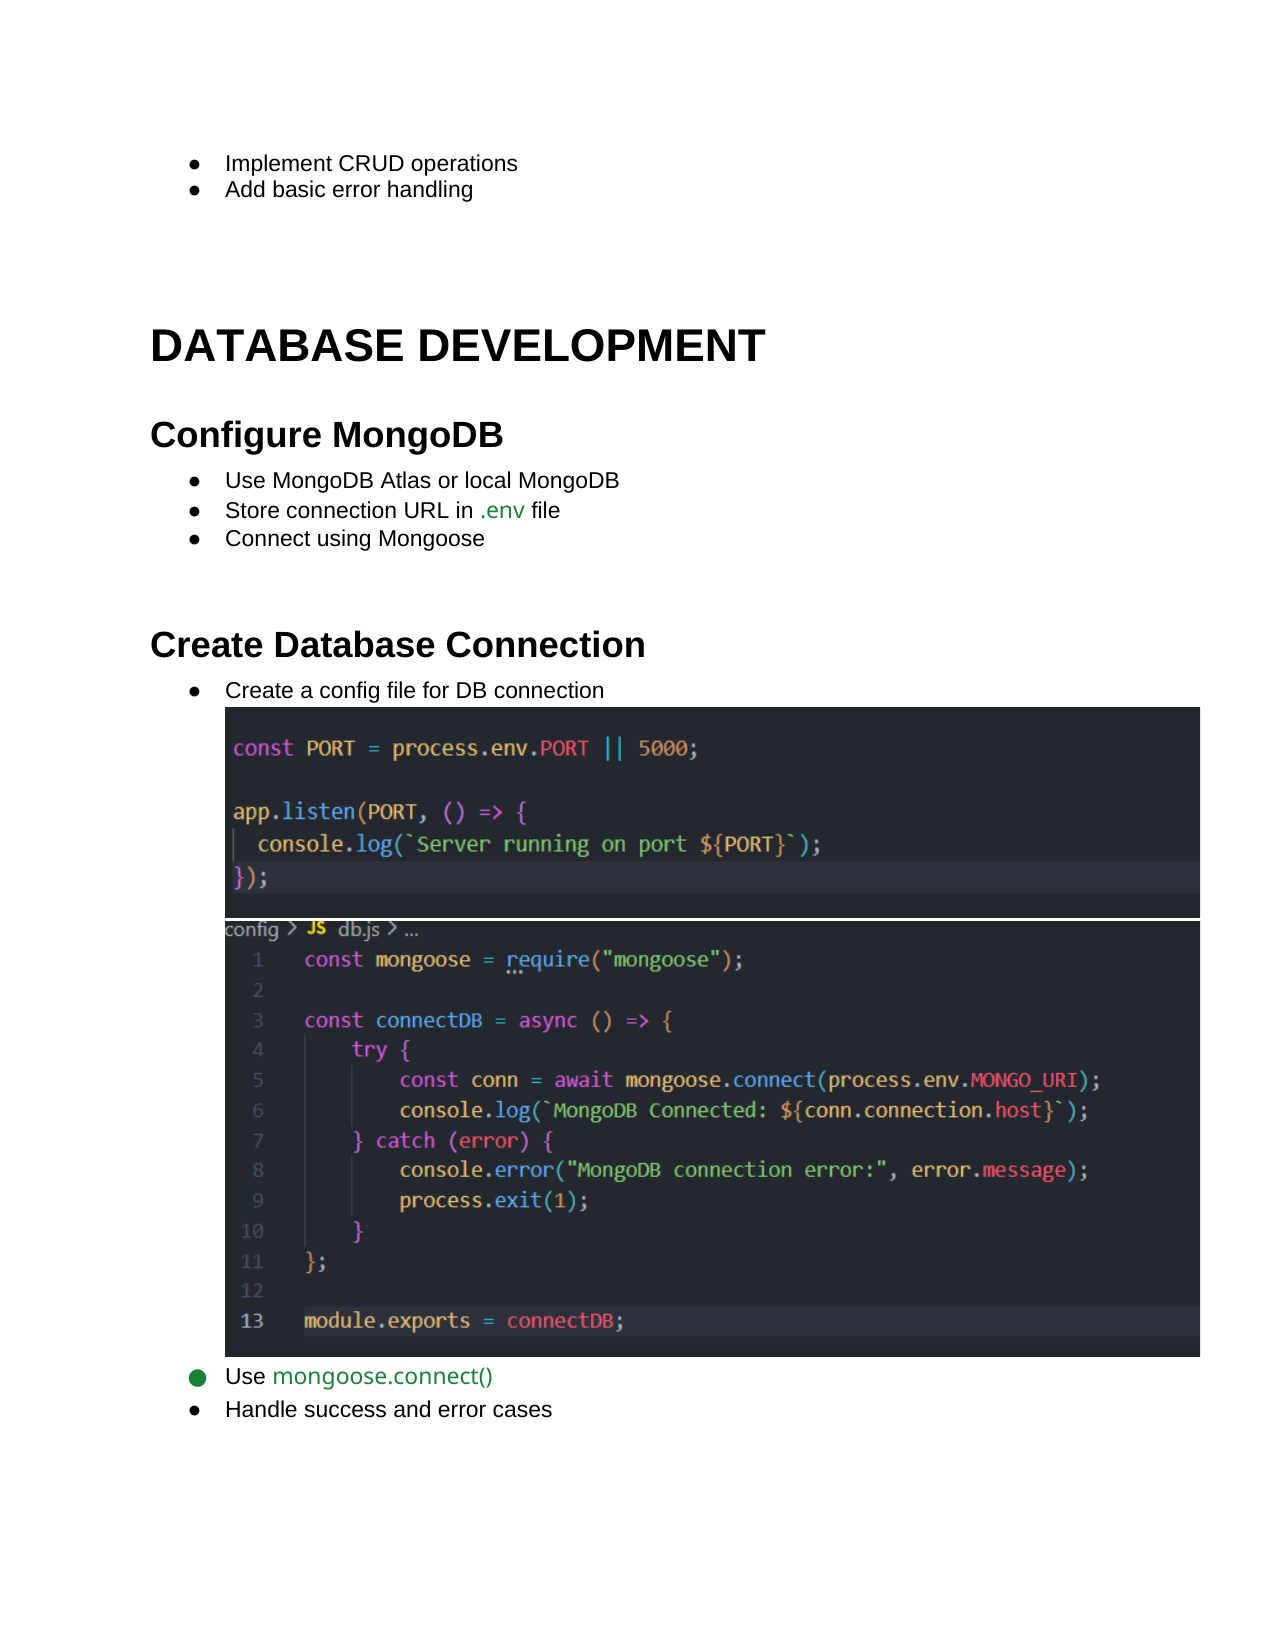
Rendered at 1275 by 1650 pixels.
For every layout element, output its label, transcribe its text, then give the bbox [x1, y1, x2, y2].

list Connect using Mongoose [187, 525, 1125, 551]
list Create a config file for DB connection [187, 677, 1125, 704]
list Implement CRUD operations [187, 150, 1125, 176]
list Add basic error handling [187, 176, 1125, 203]
list Use mongoose.connect() [187, 1360, 1125, 1391]
picture [225, 707, 1200, 918]
text DATABASE DEVELOPMENT [150, 318, 1125, 371]
picture [225, 921, 1200, 1357]
subtitle Configure MongoDB [150, 413, 1125, 455]
list Store connection URL in .env file [187, 493, 1125, 525]
list Handle success and error cases [187, 1396, 1125, 1422]
subtitle Create Database Connection [150, 623, 1125, 665]
list Use MongoDB Atlas or local MongoDB [187, 467, 1125, 493]
